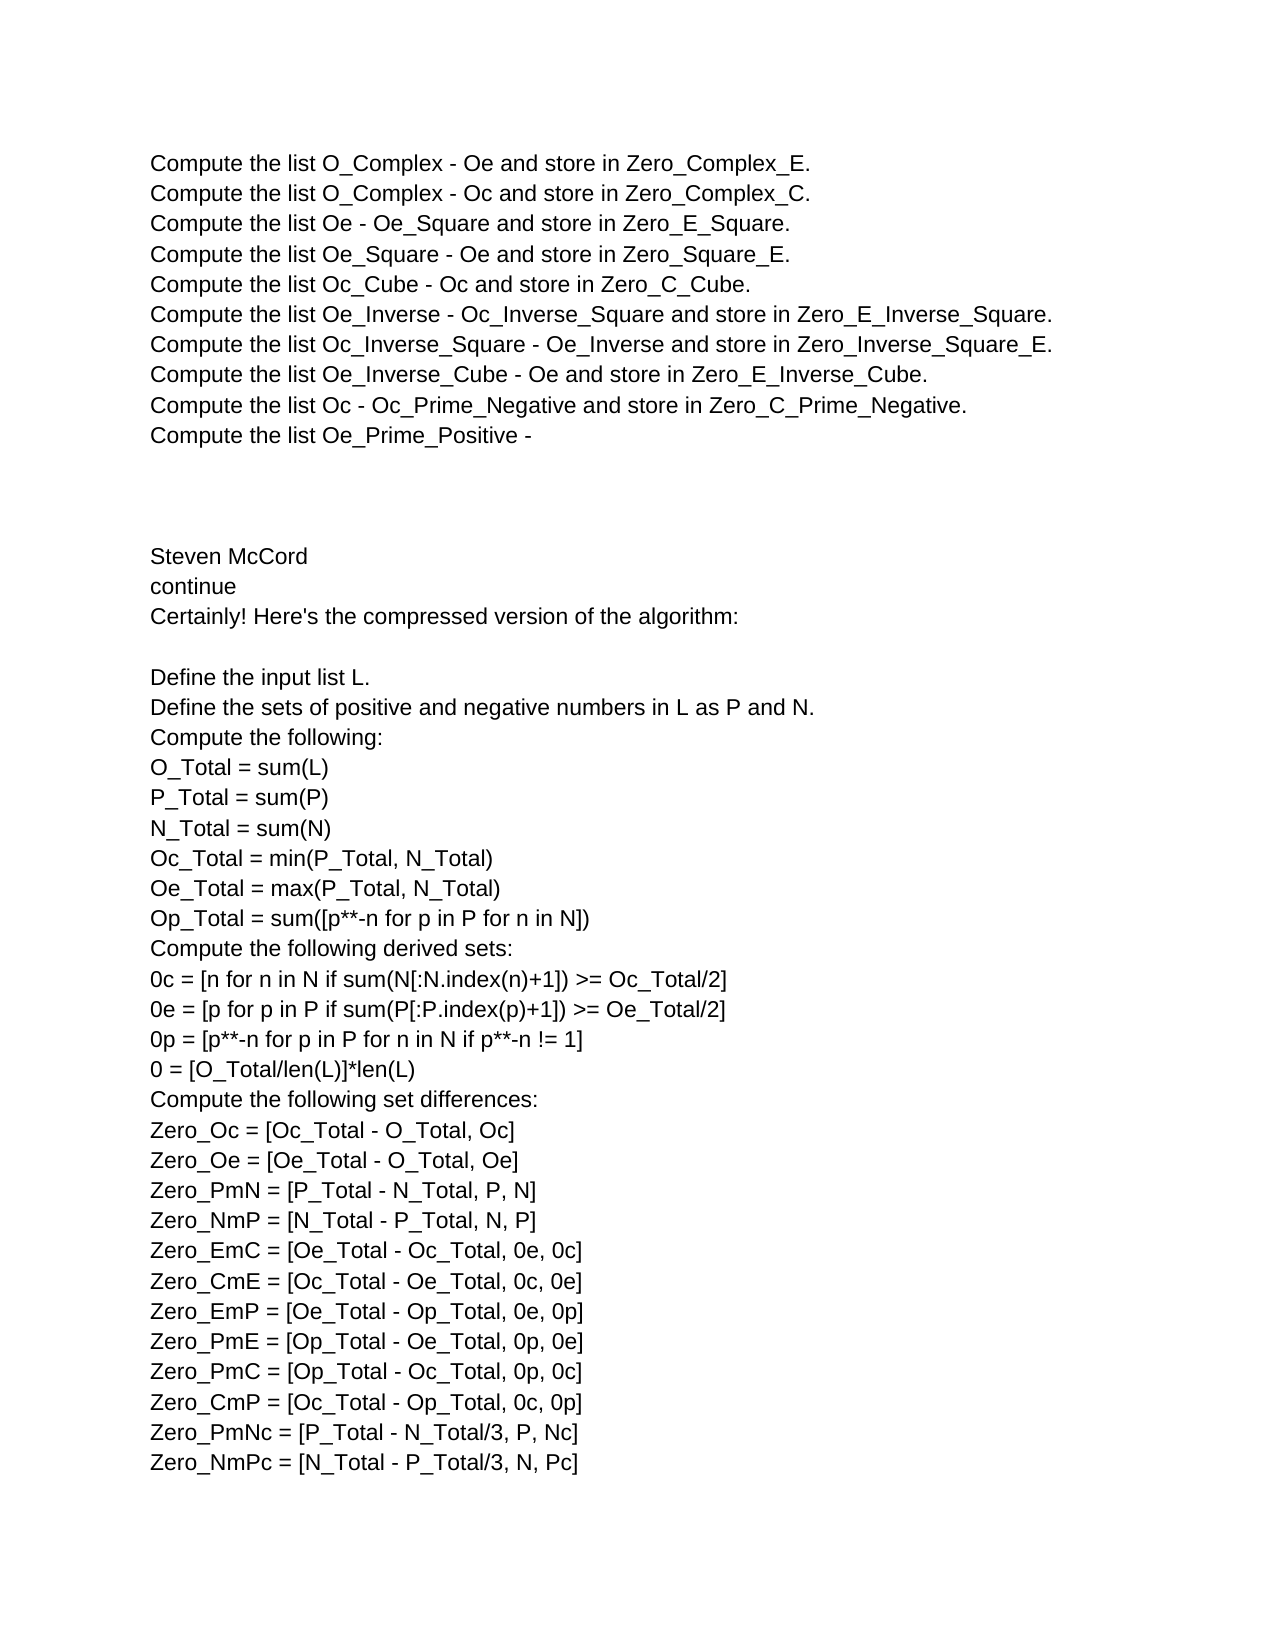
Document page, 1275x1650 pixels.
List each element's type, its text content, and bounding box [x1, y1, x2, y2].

text Zero_EmP = [Oe_Total - Op_Total, 0e, 0p] [150, 1298, 1125, 1324]
text Define the input list L. [150, 663, 1125, 690]
text Oe_Total = max(P_Total, N_Total) [150, 875, 1125, 901]
text Zero_PmC = [Op_Total - Oc_Total, 0p, 0c] [150, 1358, 1125, 1385]
text Compute the following derived sets: [150, 935, 1125, 962]
text Compute the list Oc_Inverse_Square - Oe_Inverse and store in Zero_Inverse_Square_E. [150, 331, 1125, 358]
text Op_Total = sum([p**-n for p in P for n in N]) [150, 905, 1125, 932]
text Zero_PmNc = [P_Total - N_Total/3, P, Nc] [150, 1419, 1125, 1445]
text Compute the list O_Complex - Oc and store in Zero_Complex_C. [150, 180, 1125, 207]
text continue [150, 573, 1125, 599]
text 0 = [O_Total/len(L)]*len(L) [150, 1056, 1125, 1083]
text O_Total = sum(L) [150, 754, 1125, 781]
text Zero_NmP = [N_Total - P_Total, N, P] [150, 1207, 1125, 1234]
text P_Total = sum(P) [150, 784, 1125, 811]
text 0c = [n for n in N if sum(N[:N.index(n)+1]) >= Oc_Total/2] [150, 966, 1125, 992]
text Zero_PmN = [P_Total - N_Total, P, N] [150, 1177, 1125, 1203]
text Compute the following set differences: [150, 1086, 1125, 1113]
text Compute the following: [150, 724, 1125, 750]
text Zero_NmPc = [N_Total - P_Total/3, N, Pc] [150, 1449, 1125, 1475]
text Oc_Total = min(P_Total, N_Total) [150, 845, 1125, 871]
text Zero_Oe = [Oe_Total - O_Total, Oe] [150, 1147, 1125, 1173]
text Zero_PmE = [Op_Total - Oe_Total, 0p, 0e] [150, 1328, 1125, 1354]
text Zero_CmP = [Oc_Total - Op_Total, 0c, 0p] [150, 1388, 1125, 1415]
text 0e = [p for p in P if sum(P[:P.index(p)+1]) >= Oe_Total/2] [150, 996, 1125, 1022]
text Compute the list Oc - Oc_Prime_Negative and store in Zero_C_Prime_Negative. [150, 392, 1125, 418]
text Zero_EmC = [Oe_Total - Oc_Total, 0e, 0c] [150, 1237, 1125, 1264]
text Compute the list Oe_Inverse - Oc_Inverse_Square and store in Zero_E_Inverse_Square. [150, 301, 1125, 327]
text Zero_Oc = [Oc_Total - O_Total, Oc] [150, 1117, 1125, 1143]
text 0p = [p**-n for p in P for n in N if p**-n != 1] [150, 1026, 1125, 1052]
text Compute the list Oe_Square - Oe and store in Zero_Square_E. [150, 241, 1125, 267]
text Certainly! Here's the compressed version of the algorithm: [150, 603, 1125, 629]
text Compute the list Oc_Cube - Oc and store in Zero_C_Cube. [150, 271, 1125, 297]
text Compute the list Oe_Inverse_Cube - Oe and store in Zero_E_Inverse_Cube. [150, 361, 1125, 388]
text Compute the list O_Complex - Oe and store in Zero_Complex_E. [150, 150, 1125, 176]
text Zero_CmE = [Oc_Total - Oe_Total, 0c, 0e] [150, 1268, 1125, 1294]
text Define the sets of positive and negative numbers in L as P and N. [150, 694, 1125, 720]
text N_Total = sum(N) [150, 814, 1125, 841]
text Steven McCord [150, 543, 1125, 569]
text Compute the list Oe_Prime_Positive - [150, 422, 1125, 448]
text Compute the list Oe - Oe_Square and store in Zero_E_Square. [150, 210, 1125, 237]
